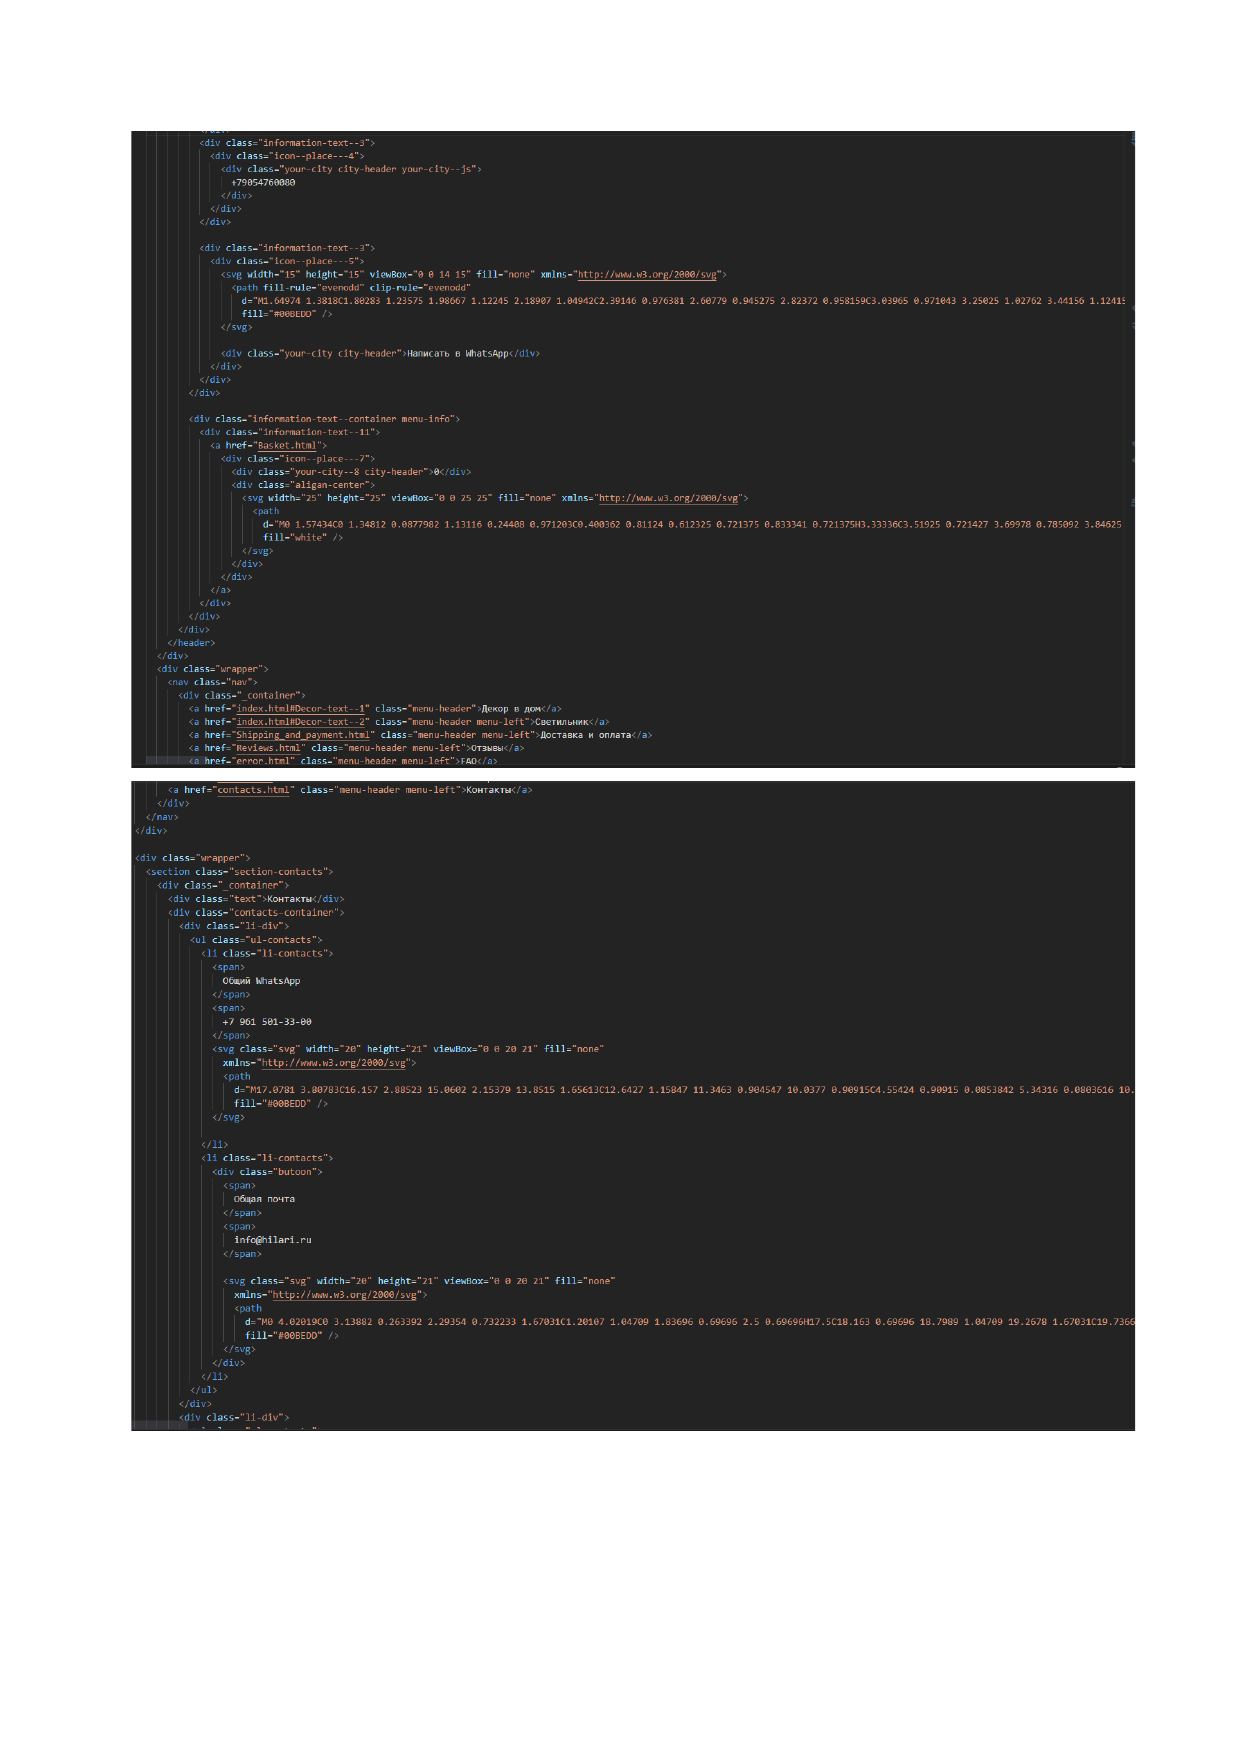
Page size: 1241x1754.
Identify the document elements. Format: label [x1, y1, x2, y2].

picture [131, 131, 1136, 768]
picture [131, 781, 1136, 1431]
